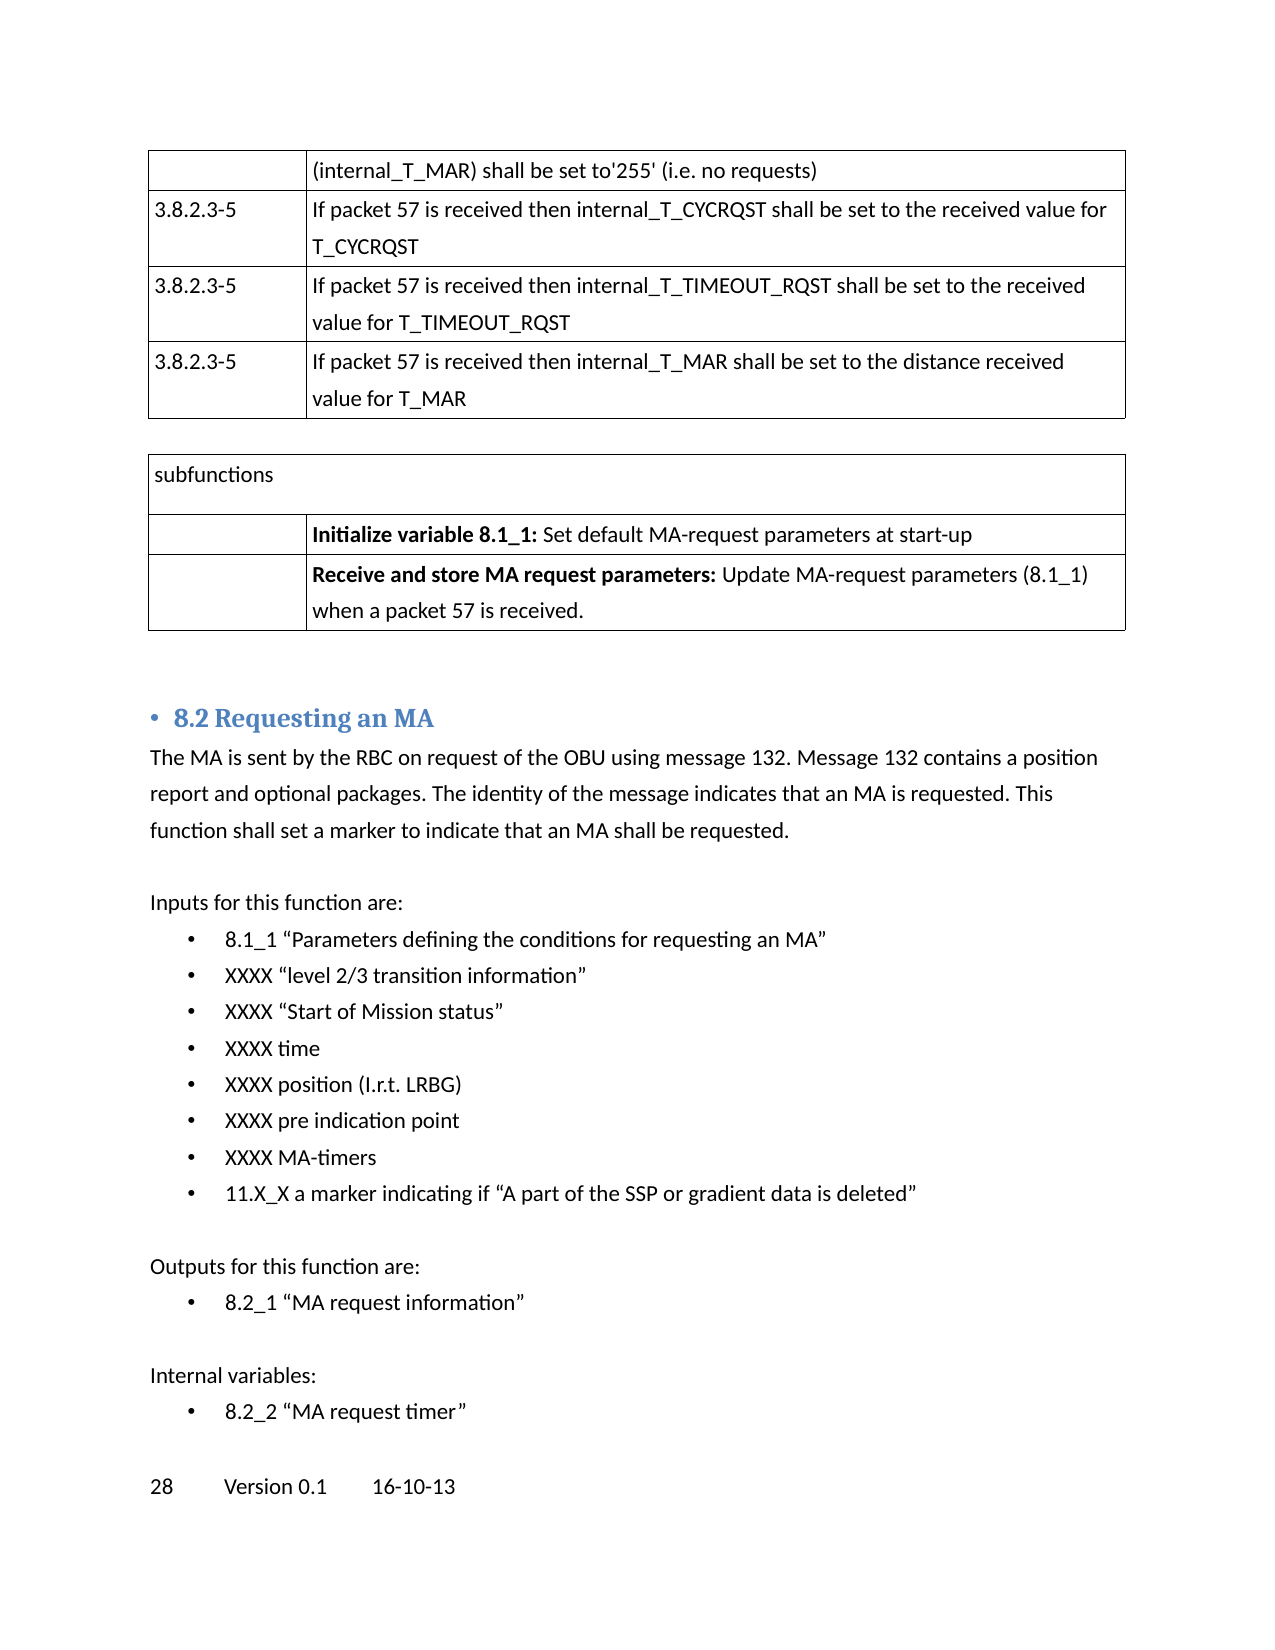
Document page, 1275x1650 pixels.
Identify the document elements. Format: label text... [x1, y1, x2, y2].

list XXXX pre indication point [187, 1107, 1125, 1134]
subtitle 8.2 Requesting an MA [150, 703, 1125, 734]
table_cell If packet 57 is received then internal_T_MAR shall be set to the distance received value for T_MAR [307, 342, 1125, 417]
table_cell If packet 57 is received then internal_T_TIMEOUT_RQST shall be set to the received value for T_TIMEOUT_RQST [307, 267, 1125, 341]
list 8.1_1 “Parameters defining the conditions for requesting an MA” [187, 925, 1125, 953]
list 11.X_X a marker indicating if “A part of the SSP or gradient data is deleted” [187, 1179, 1125, 1207]
table_cell If packet 57 is received then internal_T_CYCRQST shall be set to the received value for T_CYCRQST [307, 191, 1125, 266]
table_cell Initialize variable 8.1_1: Set default MA-request parameters at start-up [307, 515, 1125, 554]
table_cell 3.8.2.3-5 [149, 342, 306, 417]
list XXXX time [187, 1034, 1125, 1062]
text Outputs for this function are: [150, 1252, 1125, 1280]
table_cell [149, 555, 306, 630]
table_cell Receive and store MA request parameters: Update MA-request parameters (8.1_1) when a packet 57 is received. [307, 555, 1125, 630]
text Internal variables: [150, 1361, 1125, 1389]
table_cell 3.8.2.3-5 [149, 267, 306, 341]
list 8.2_1 “MA request information” [187, 1288, 1125, 1316]
list XXXX “Start of Mission status” [187, 997, 1125, 1026]
table_header subfunctions [149, 455, 1125, 514]
list XXXX “level 2/3 transition information” [187, 961, 1125, 989]
table_cell (internal_T_MAR) shall be set to'255' (i.e. no requests) [307, 151, 1125, 189]
table_cell 3.8.2.3-5 [149, 191, 306, 266]
table_cell [149, 515, 306, 554]
list XXXX MA-timers [187, 1143, 1125, 1171]
table_cell [149, 151, 306, 189]
list XXXX position (I.r.t. LRBG) [187, 1070, 1125, 1098]
text The MA is sent by the RBC on request of the OBU using message 132. Message 132 contains a position report and optional packages. The identity of the message indicates that an MA is requested. This function shall set a marker to indicate that an MA shall be requested. [150, 743, 1125, 844]
list 8.2_2 “MA request timer” [187, 1397, 1125, 1425]
text Inputs for this function are: [150, 888, 1125, 916]
